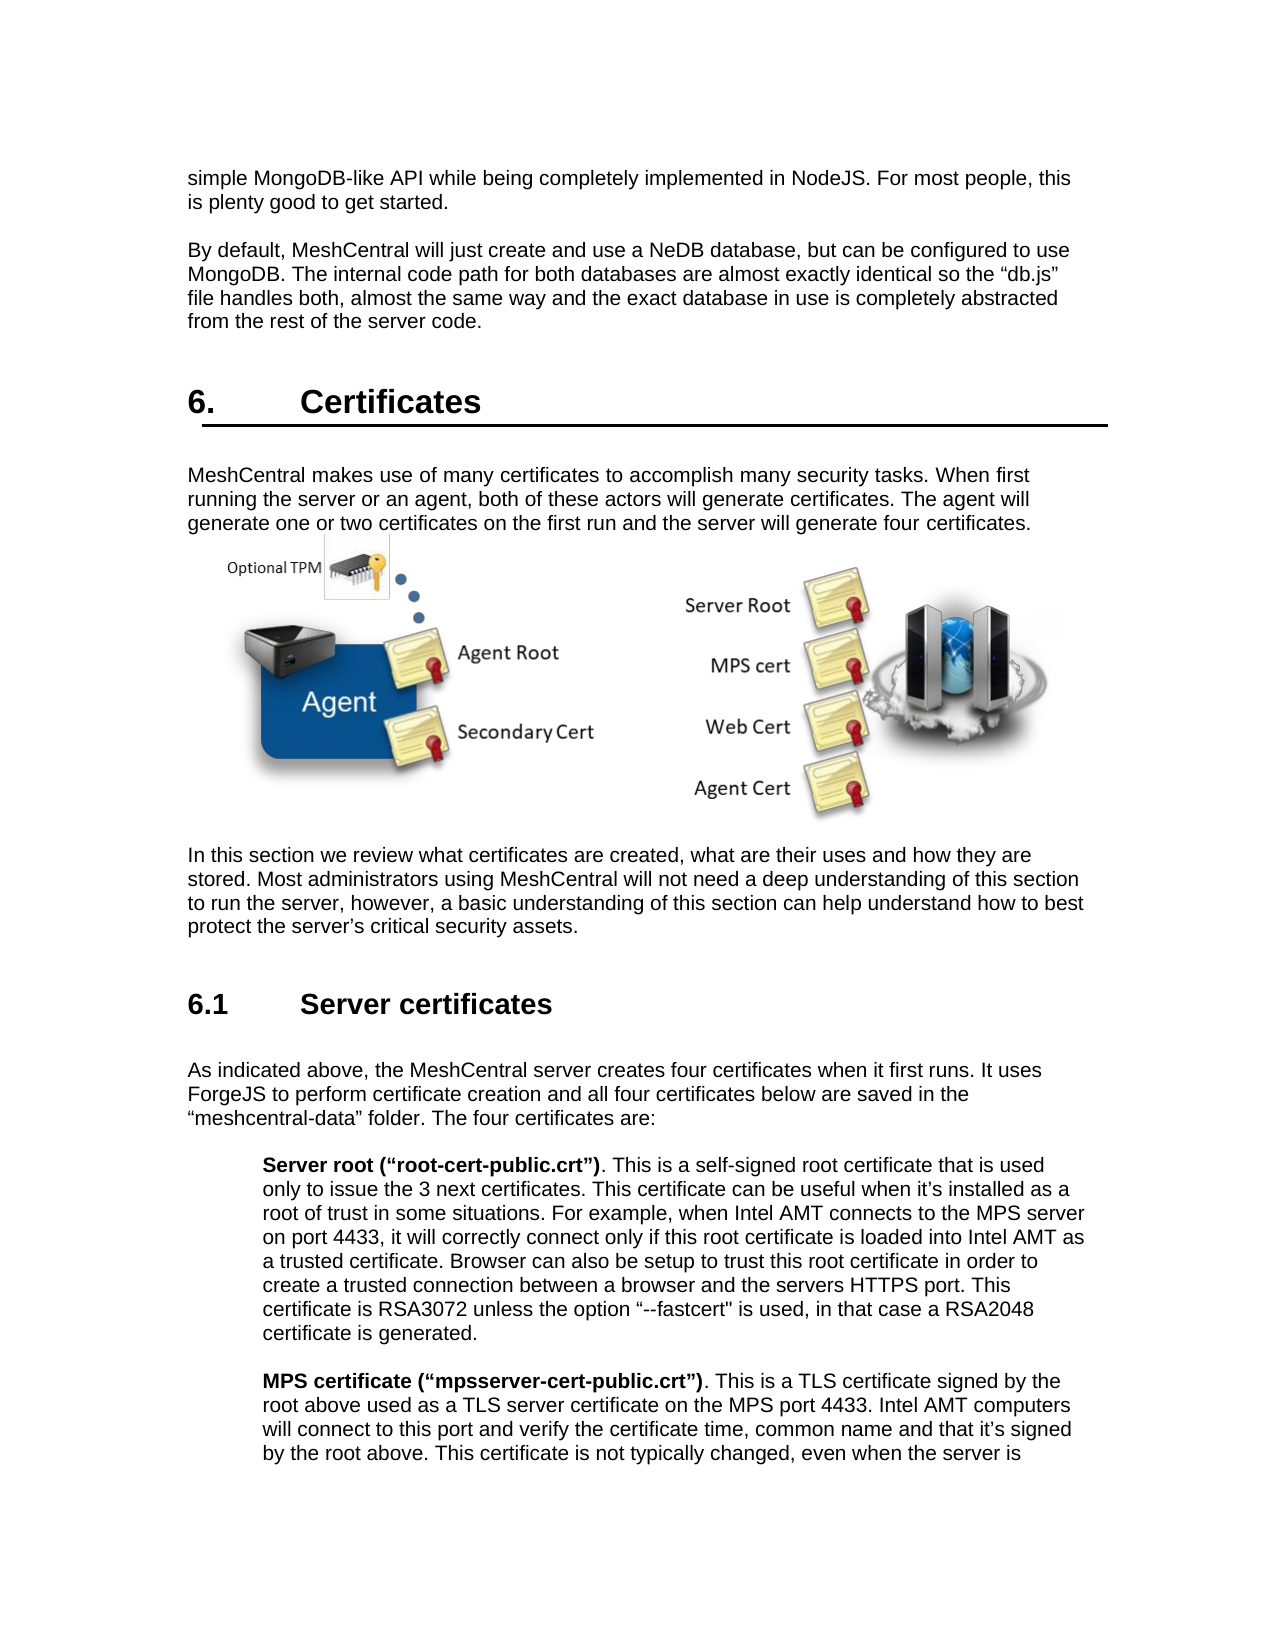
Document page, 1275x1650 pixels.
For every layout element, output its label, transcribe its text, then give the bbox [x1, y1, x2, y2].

text In this section we review what certificates are created, what are their uses and how they are stored. Most administrators using MeshCentral will not need a deep understanding of this section to run the server, however, a basic understanding of this section can help understand how to best protect the server’s critical security assets. [187, 842, 1089, 938]
subtitle Certificates [187, 382, 1127, 421]
picture [211, 534, 1065, 843]
text simple MongoDB-like API while being completely implemented in NodeJS. For most people, this is plenty good to get started. [187, 166, 1081, 213]
subtitle Server certificates [187, 987, 1127, 1021]
text MPS certificate (“mpsserver-cert-public.crt”). This is a TLS certificate signed by the root above used as a TLS server certificate on the MPS port 4433. Intel AMT computers will connect to this port and verify the certificate time, common name and that it’s signed by the root above. This certificate is not typically changed, even when the server is [262, 1368, 1075, 1464]
text Server root (“root-cert-public.crt”). This is a self-signed root certificate that is used only to issue the 3 next certificates. This certificate can be useful when it’s installed as a root of trust in some situations. For example, when Intel AMT connects to the MPS server on port 4433, it will correctly connect only if this root certificate is loaded into Intel AMT as a trusted certificate. Browser can also be setup to trust this root certificate in order to create a trusted connection between a browser and the servers HTTPS port. This certificate is RSA3072 unless the option “--fastcert" is used, in that case a RSA2048 certificate is generated. [262, 1153, 1086, 1344]
text As indicated above, the MeshCentral server creates four certificates when it first runs. It uses ForgeJS to perform certificate creation and all four certificates below are saved in the “meshcentral-data” folder. The four certificates are: [187, 1057, 1043, 1129]
text MeshCentral makes use of many certificates to accomplish many security tasks. When first running the server or an agent, both of these actors will generate certificates. The agent will generate one or two certificates on the first run and the server will generate four certificates. [187, 462, 1031, 534]
text By default, MeshCentral will just create and use a NeDB database, but can be configured to use MongoDB. The internal code path for both databases are almost exactly identical so the “db.js” file handles both, almost the same way and the exact database in use is completely abstracted from the rest of the server code. [187, 237, 1081, 333]
